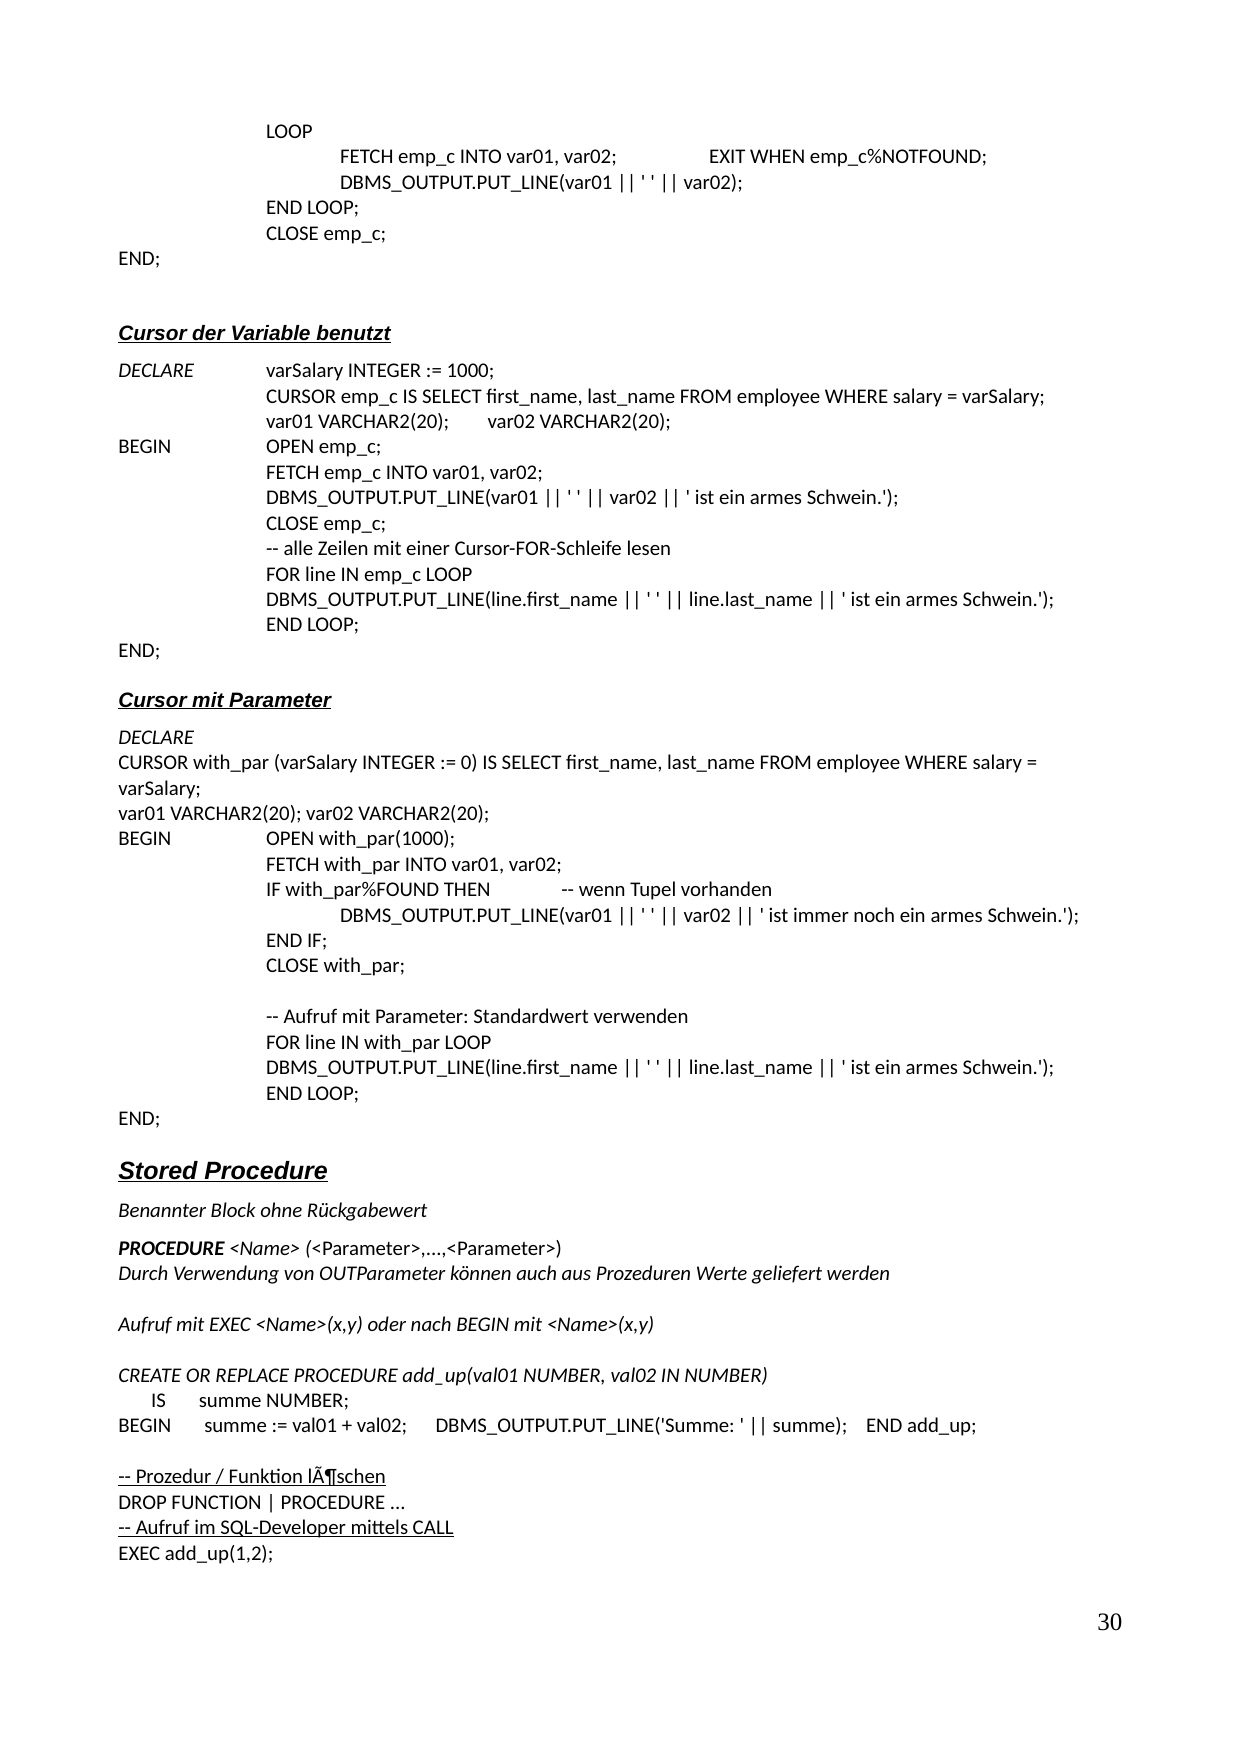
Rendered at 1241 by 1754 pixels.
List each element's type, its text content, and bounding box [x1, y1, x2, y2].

text END LOOP; [118, 1080, 1122, 1105]
text DBMS_OUTPUT.PUT_LINE(line.first_name || ' ' || line.last_name || ' ist ein armes Schwein.'); [118, 586, 1122, 612]
text -- alle Zeilen mit einer Cursor-FOR-Schleife lesen [118, 535, 1122, 561]
text Benannter Block ohne Rückgabewert [118, 1197, 1122, 1222]
text -- Prozedur / Funktion lÃ¶schen [118, 1463, 1122, 1489]
text FOR line IN with_par LOOP [118, 1029, 1122, 1054]
text FOR line IN emp_c LOOP [118, 561, 1122, 586]
text DROP FUNCTION | PROCEDURE ... [118, 1489, 1122, 1514]
text IS summe NUMBER; [118, 1387, 1122, 1413]
text Aufruf mit EXEC <Name>(x,y) oder nach BEGIN mit <Name>(x,y) [118, 1311, 1122, 1336]
text CLOSE with_par; [118, 953, 1122, 978]
text DECLARE [118, 724, 1122, 749]
text IF with_par%FOUND THEN -- wenn Tupel vorhanden [118, 876, 1122, 902]
text Durch Verwendung von OUTParameter können auch aus Prozeduren Werte geliefert werden [118, 1260, 1122, 1286]
text var01 VARCHAR2(20); var02 VARCHAR2(20); [118, 800, 1122, 826]
text BEGIN summe := val01 + val02; DBMS_OUTPUT.PUT_LINE('Summe: ' || summe); END add_up; [118, 1413, 1122, 1438]
subtitle Stored Procedure [118, 1156, 1122, 1184]
text END; [118, 245, 1122, 271]
text -- Aufruf mit Parameter: Standardwert verwenden [118, 1003, 1122, 1029]
subtitle Cursor mit Parameter [118, 687, 1122, 711]
text var01 VARCHAR2(20); var02 VARCHAR2(20); [118, 408, 1122, 434]
text EXEC add_up(1,2); [118, 1540, 1122, 1565]
text PROCEDURE <Name> (<Parameter>,...,<Parameter>) [118, 1235, 1122, 1260]
text END IF; [118, 927, 1122, 953]
text DBMS_OUTPUT.PUT_LINE(var01 || ' ' || var02 || ' ist ein armes Schwein.'); [118, 484, 1122, 510]
text DBMS_OUTPUT.PUT_LINE(line.first_name || ' ' || line.last_name || ' ist ein armes Schwein.'); [118, 1054, 1122, 1080]
text DECLARE varSalary INTEGER := 1000; [118, 357, 1122, 383]
text -- Aufruf im SQL-Developer mittels CALL [118, 1514, 1122, 1540]
text END LOOP; [118, 612, 1122, 637]
text CLOSE emp_c; [118, 220, 1122, 245]
text FETCH emp_c INTO var01, var02; [118, 459, 1122, 484]
text END; [118, 1105, 1122, 1131]
subtitle Cursor der Variable benutzt [118, 321, 1122, 345]
text FETCH emp_c INTO var01, var02; EXIT WHEN emp_c%NOTFOUND; [118, 143, 1122, 169]
text DBMS_OUTPUT.PUT_LINE(var01 || ' ' || var02 || ' ist immer noch ein armes Schwein.'); [118, 902, 1122, 927]
text BEGIN OPEN with_par(1000); [118, 826, 1122, 851]
text CURSOR with_par (varSalary INTEGER := 0) IS SELECT first_name, last_name FROM employee WHERE salary = varSalary; [118, 749, 1122, 800]
text BEGIN OPEN emp_c; [118, 434, 1122, 459]
text CLOSE emp_c; [118, 510, 1122, 535]
text LOOP [118, 118, 1122, 143]
text END LOOP; [118, 194, 1122, 220]
text FETCH with_par INTO var01, var02; [118, 851, 1122, 876]
text CURSOR emp_c IS SELECT first_name, last_name FROM employee WHERE salary = varSalary; [118, 383, 1122, 408]
text DBMS_OUTPUT.PUT_LINE(var01 || ' ' || var02); [118, 169, 1122, 194]
text END; [118, 637, 1122, 662]
text CREATE OR REPLACE PROCEDURE add_up(val01 NUMBER, val02 IN NUMBER) [118, 1362, 1122, 1387]
